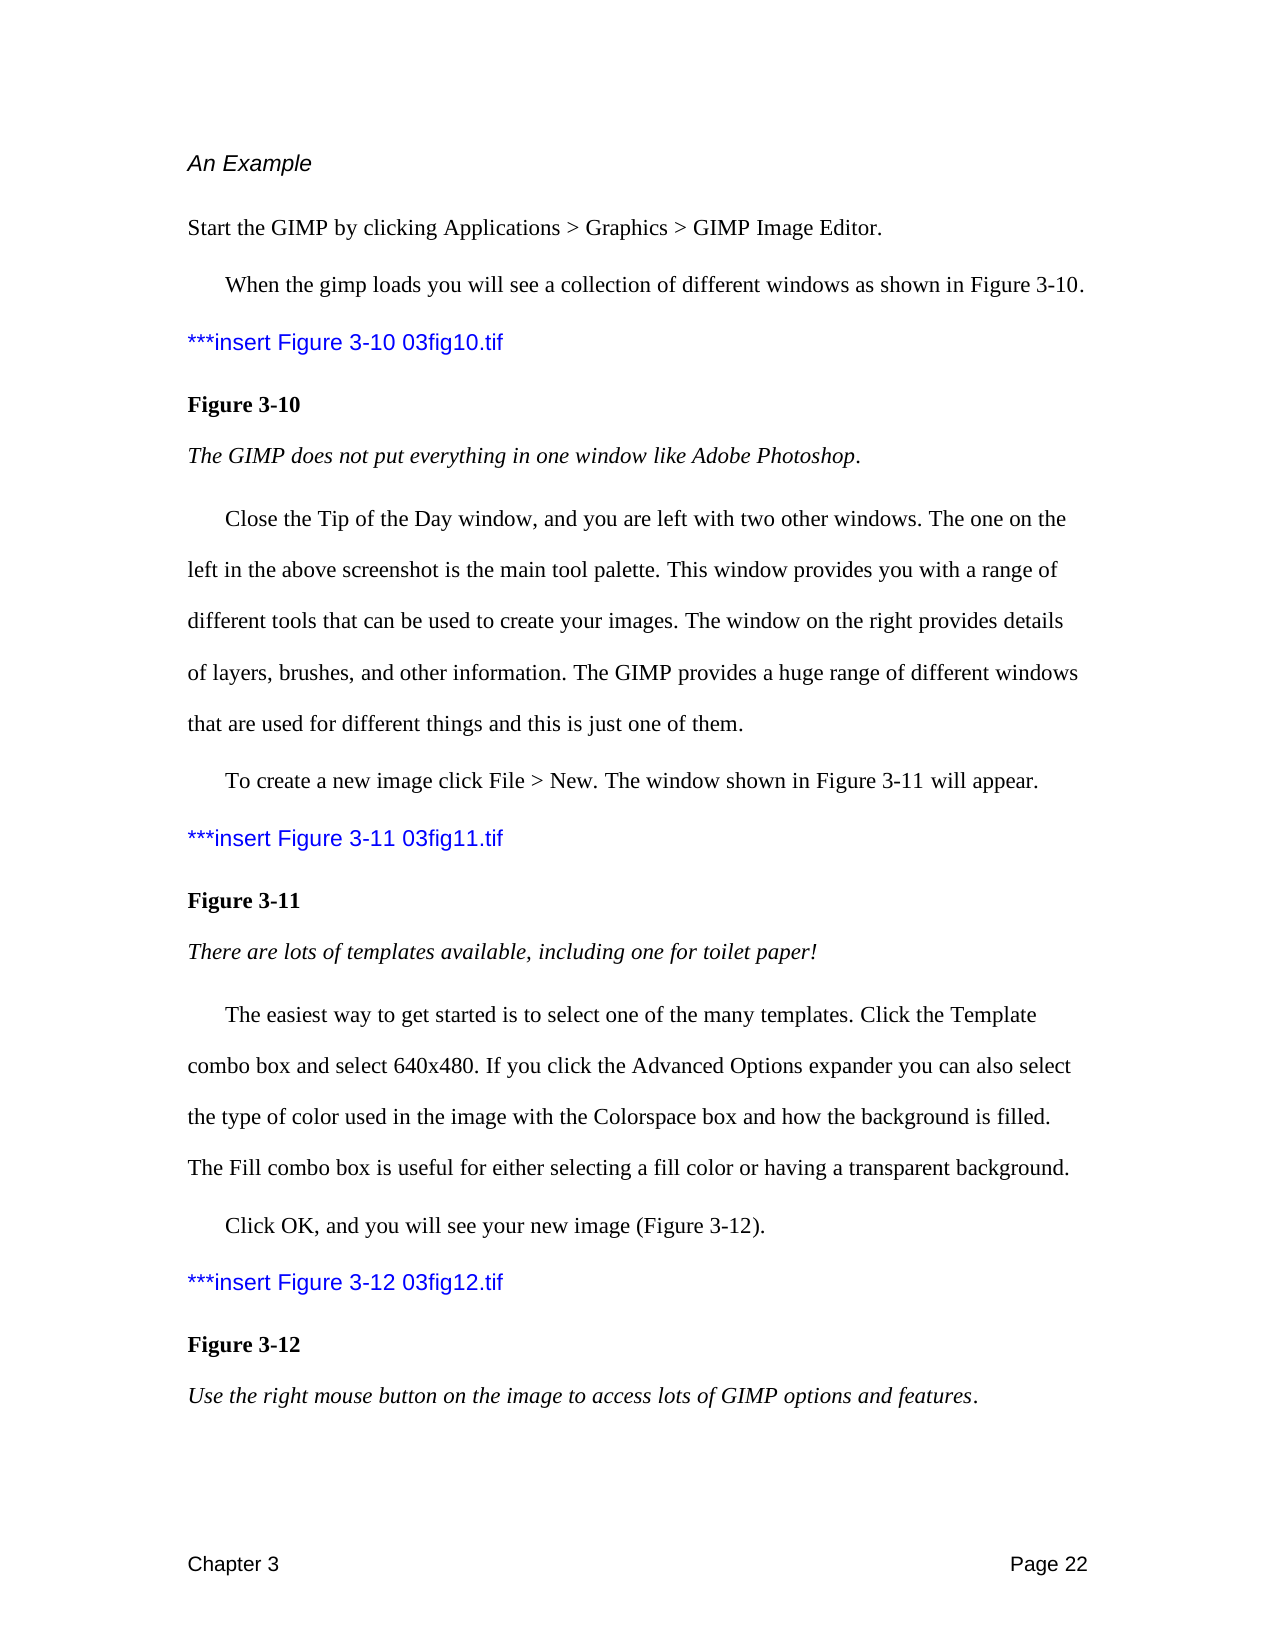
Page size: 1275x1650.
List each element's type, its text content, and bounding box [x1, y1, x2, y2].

text To create a new image click File > New. The window shown in Figure 3-11 will appear. [187, 768, 1087, 793]
text ***insert Figure 3-10 03fig10.tif [187, 329, 1087, 355]
text Figure 3-12 [187, 1332, 1087, 1358]
text Click OK, and you will see your new image (Figure 3-12). [187, 1212, 1087, 1238]
text Figure 3-11 [187, 887, 1087, 913]
text ***insert Figure 3-12 03fig12.tif [187, 1270, 1087, 1296]
text The easiest way to get started is to select one of the many templates. Click the Template combo box and select 640x480. If you click the Advanced Options expander you can also select the type of color used in the image with the Colorspace box and how the background is filled. The Fill combo box is useful for either selecting a fill color or having a transparent background. [187, 1002, 1087, 1181]
text Close the Tip of the Day window, and you are left with two other windows. The one on the left in the above screenshot is the main tool palette. This window provides you with a range of different tools that can be used to create your images. The window on the right provides details of layers, brushes, and other information. The GIMP provides a huge range of different windows that are used for different things and this is just one of them. [187, 506, 1087, 736]
text Figure 3-10 [187, 392, 1087, 417]
text There are lots of templates available, including one for toilet paper! [187, 938, 1087, 964]
text Use the right mouse button on the image to access lots of GIMP options and features. [187, 1383, 1087, 1409]
text Start the GIMP by clicking Applications > Graphics > GIMP Image Editor. [187, 214, 1087, 240]
text An Example [187, 150, 1087, 176]
text The GIMP does not put everything in one window like Adobe Photoshop. [187, 443, 1087, 468]
text When the gimp loads you will see a collection of different windows as shown in Figure 3-10. [187, 272, 1087, 297]
text ***insert Figure 3-11 03fig11.tif [187, 825, 1087, 851]
